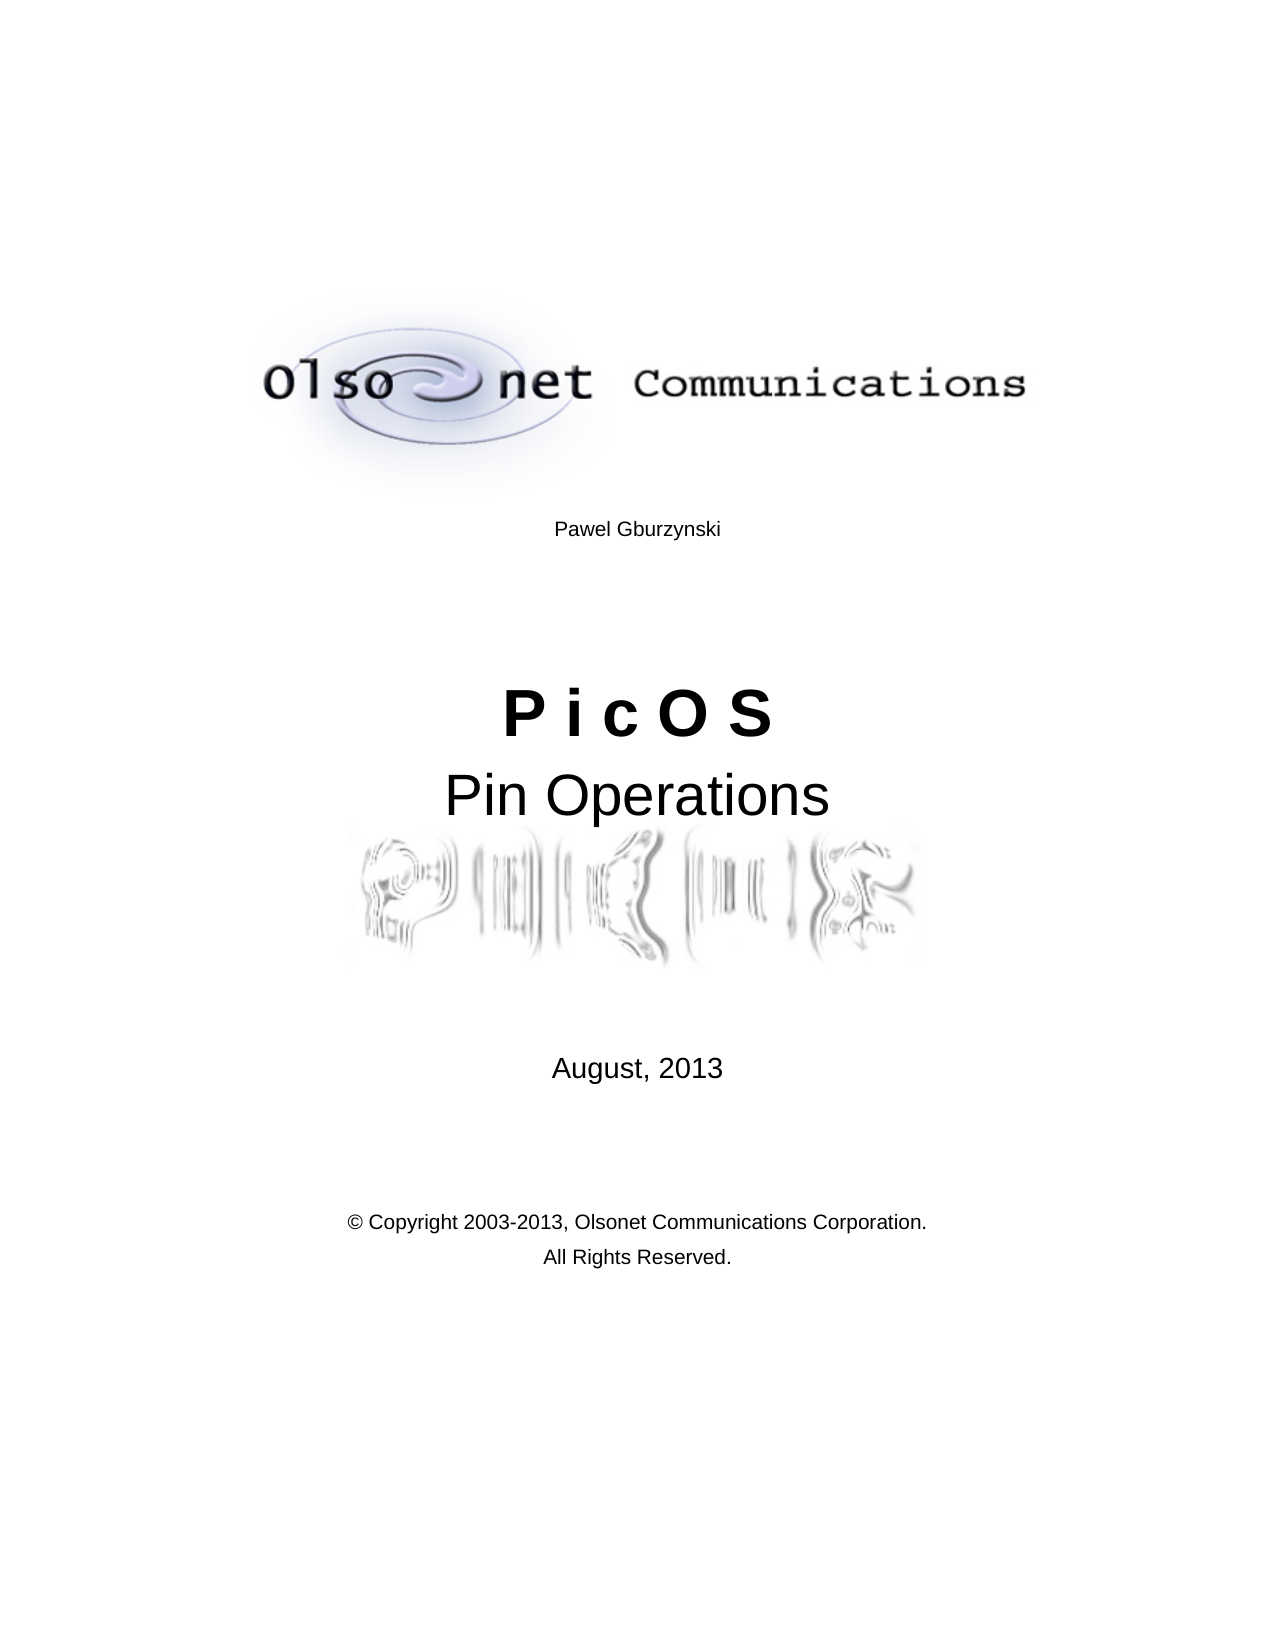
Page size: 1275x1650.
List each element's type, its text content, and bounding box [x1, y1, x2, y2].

picture [241, 291, 1034, 498]
picture [682, 801, 697, 812]
text August, 2013 [210, 1052, 1065, 1084]
text © Copyright 2003-2013, Olsonet Communications Corporation. [210, 1211, 1065, 1234]
picture [554, 801, 581, 811]
text All Rights Reserved. [210, 1246, 1065, 1269]
subtitle P i c O S [210, 676, 1065, 750]
text Pawel Gburzynski [210, 518, 1065, 541]
picture [599, 801, 615, 812]
picture [324, 801, 946, 1033]
picture [744, 801, 761, 812]
text Pin Operations [210, 763, 1065, 1034]
